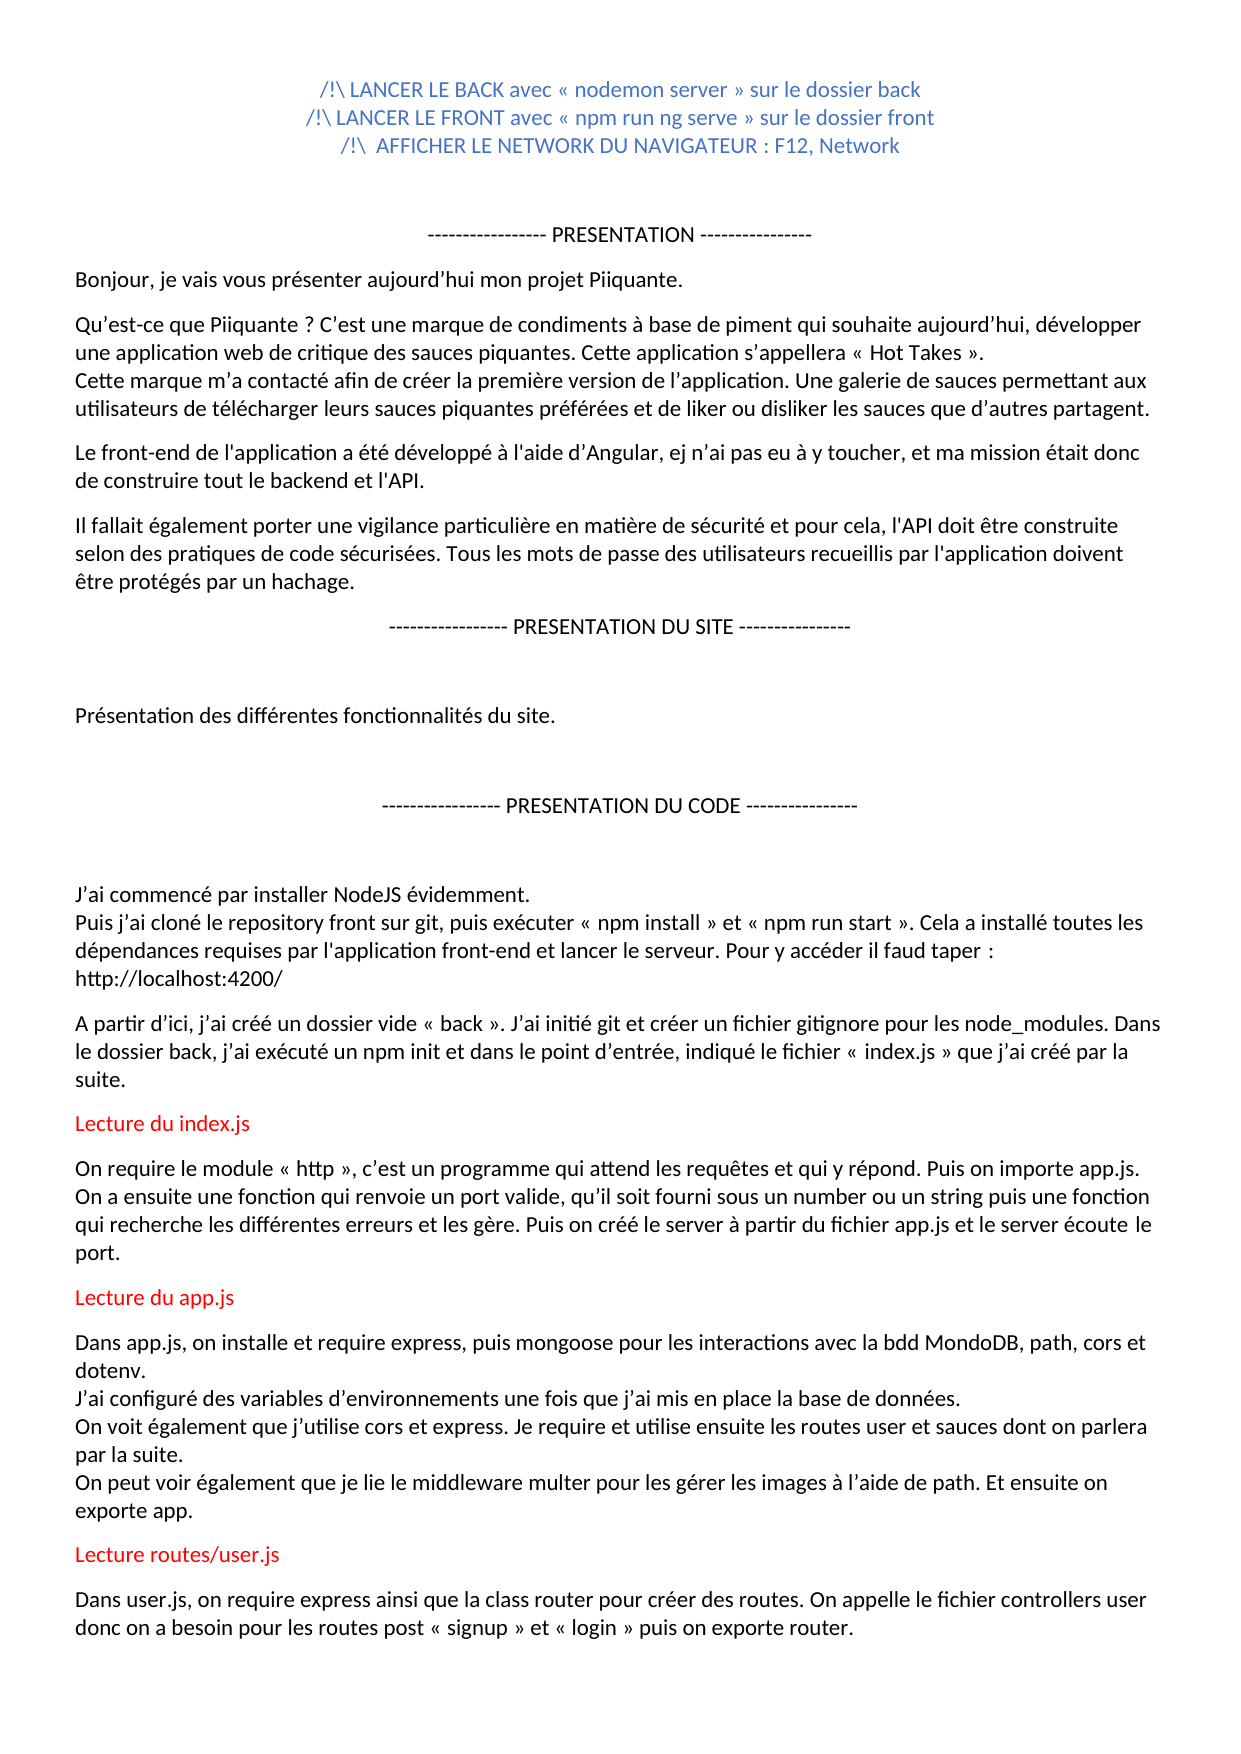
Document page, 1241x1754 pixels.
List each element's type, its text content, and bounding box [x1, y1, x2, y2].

text Lecture du app.js [75, 1283, 1165, 1311]
text Qu’est-ce que Piiquante ? C’est une marque de condiments à base de piment qui souhaite aujourd’hui, développer une application web de critique des sauces piquantes. Cette application s’appellera « Hot Takes ». Cette marque m’a contacté afin de créer la première version de l’application. Une galerie de sauces permettant aux utilisateurs de télécharger leurs sauces piquantes préférées et de liker ou disliker les sauces que d’autres partagent. [75, 310, 1165, 422]
text Dans app.js, on installe et require express, puis mongoose pour les interactions avec la bdd MondoDB, path, cors et dotenv. J’ai configuré des variables d’environnements une fois que j’ai mis en place la base de données. On voit également que j’utilise cors et express. Je require et utilise ensuite les routes user et sauces dont on parlera par la suite. On peut voir également que je lie le middleware multer pour les gérer les images à l’aide de path. Et ensuite on exporte app. [75, 1328, 1165, 1524]
text A partir d’ici, j’ai créé un dossier vide « back ». J’ai initié git et créer un fichier gitignore pour les node_modules. Dans le dossier back, j’ai exécuté un npm init et dans le point d’entrée, indiqué le fichier « index.js » que j’ai créé par la suite. [75, 1009, 1165, 1093]
text Dans user.js, on require express ainsi que la class router pour créer des routes. On appelle le fichier controllers user donc on a besoin pour les routes post « signup » et « login » puis on exporte router. [75, 1585, 1165, 1641]
text Bonjour, je vais vous présenter aujourd’hui mon projet Piiquante. [75, 265, 1165, 293]
text ----------------- PRESENTATION ---------------- [75, 220, 1165, 248]
text Lecture du index.js [75, 1109, 1165, 1138]
text On require le module « http », c’est un programme qui attend les requêtes et qui y répond. Puis on importe app.js. On a ensuite une fonction qui renvoie un port valide, qu’il soit fourni sous un number ou un string puis une fonction qui recherche les différentes erreurs et les gère. Puis on créé le server à partir du fichier app.js et le server écoute le port. [75, 1154, 1165, 1266]
text ----------------- PRESENTATION DU SITE ---------------- [75, 612, 1165, 640]
text /!\ LANCER LE BACK avec « nodemon server » sur le dossier back /!\ LANCER LE FRONT avec « npm run ng serve » sur le dossier front /!\ AFFICHER LE NETWORK DU NAVIGATEUR : F12, Network [75, 75, 1165, 159]
text J’ai commencé par installer NodeJS évidemment. Puis j’ai cloné le repository front sur git, puis exécuter « npm install » et « npm run start ». Cela a installé toutes les dépendances requises par l'application front-end et lancer le serveur. Pour y accéder il faud taper : http://localhost:4200/ [75, 880, 1165, 992]
text Il fallait également porter une vigilance particulière en matière de sécurité et pour cela, l'API doit être construite selon des pratiques de code sécurisées. Tous les mots de passe des utilisateurs recueillis par l'application doivent être protégés par un hachage. [75, 511, 1165, 595]
text Le front-end de l'application a été développé à l'aide d’Angular, ej n’ai pas eu à y toucher, et ma mission était donc de construire tout le backend et l'API. [75, 438, 1165, 494]
text ----------------- PRESENTATION DU CODE ---------------- [75, 791, 1165, 819]
text Lecture routes/user.js [75, 1541, 1165, 1568]
text Présentation des différentes fonctionnalités du site. [75, 701, 1165, 729]
